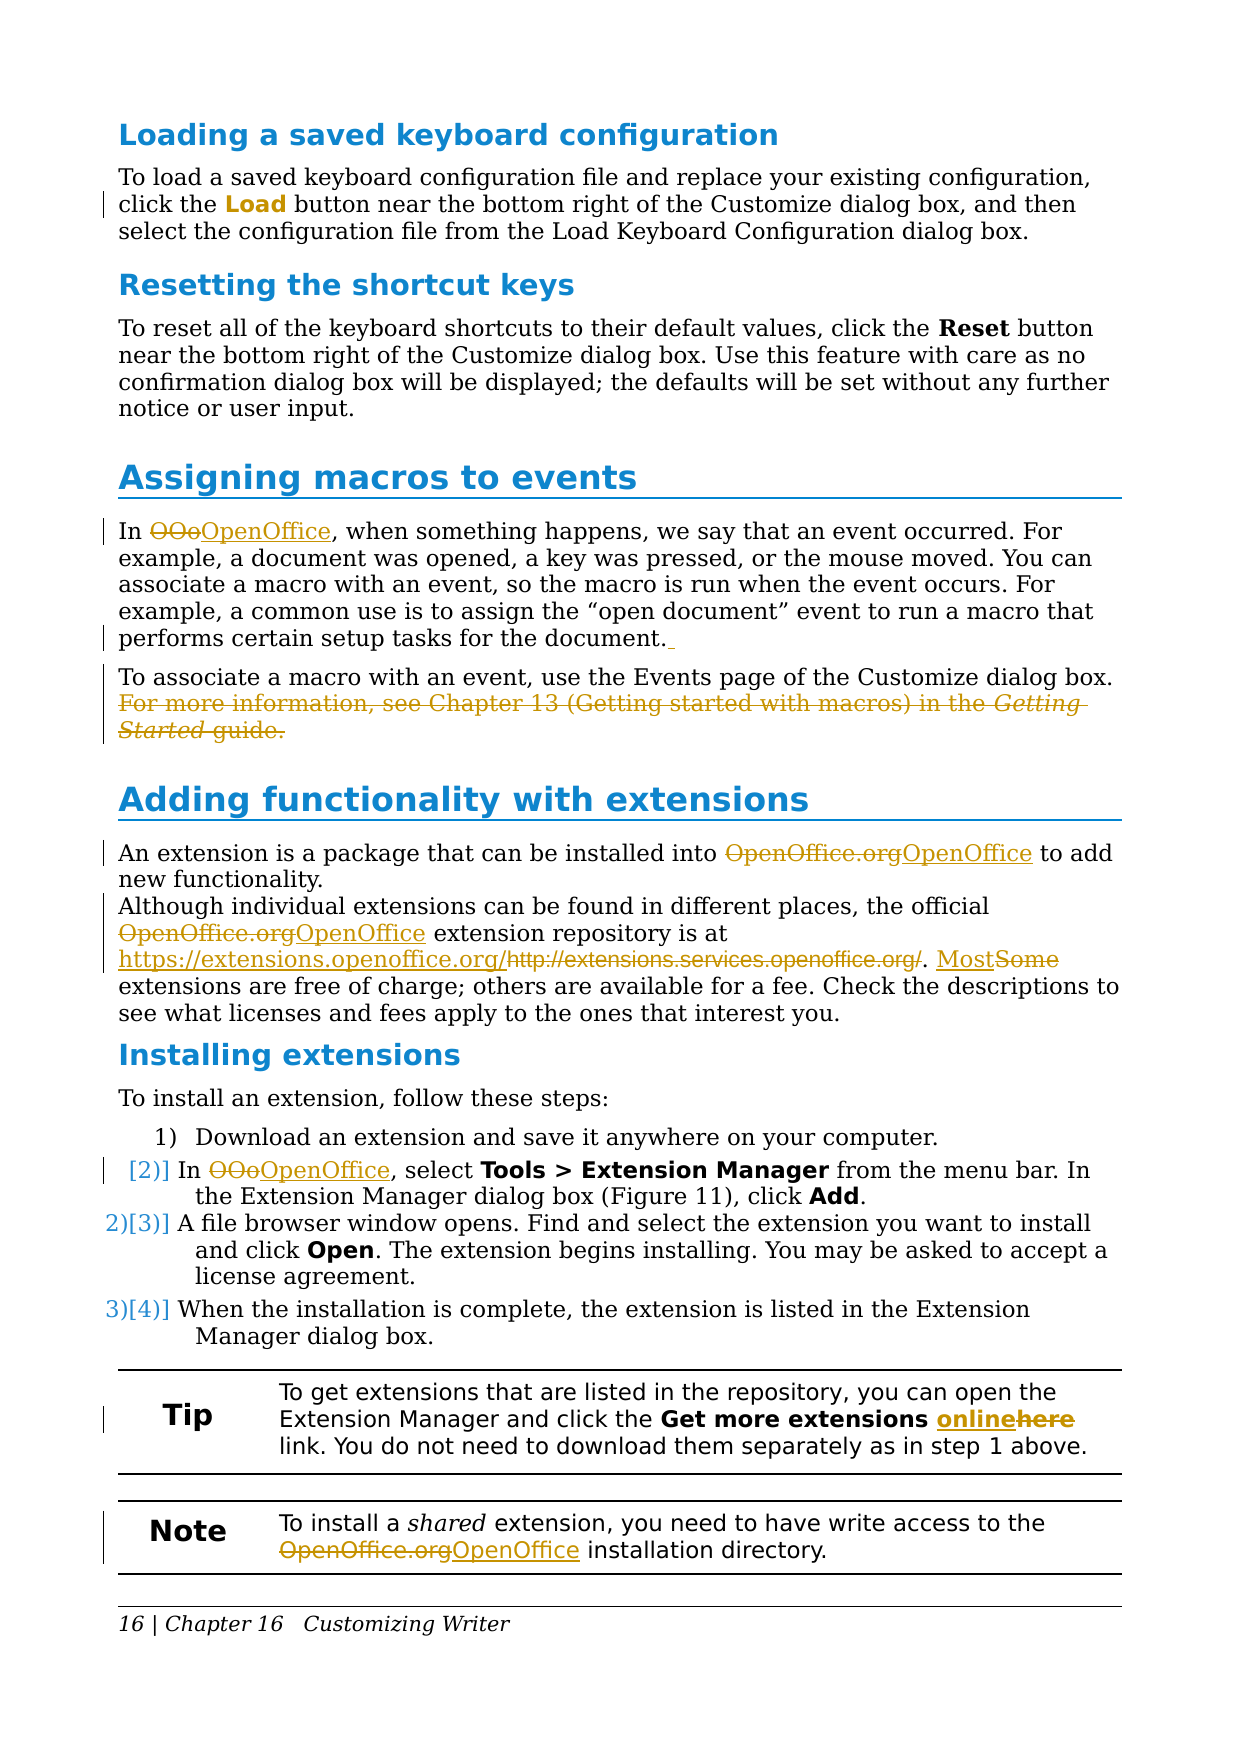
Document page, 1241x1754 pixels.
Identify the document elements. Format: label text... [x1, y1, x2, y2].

table_header Note [118, 1502, 257, 1573]
list In OpenOffice, select Tools > Extension Manager from the menu bar. In the Extension Manager dialog box (Figure 11), click Add. [177, 1157, 1122, 1210]
subtitle Loading a saved keyboard configuration [118, 118, 1122, 152]
table_header To install a shared extension, you need to have write access to the OpenOffice installation directory. [258, 1502, 1122, 1573]
list When the installation is complete, the extension is listed in the Extension Manager dialog box. [177, 1296, 1122, 1350]
text To load a saved keyboard configuration file and replace your existing configuration, click the Load button near the bottom right of the Customize dialog box, and then select the configuration file from the Load Keyboard Configuration dialog box. [118, 164, 1122, 244]
text To install an extension, follow these steps: [118, 1085, 1122, 1111]
table_header To get extensions that are listed in the repository, you can open the Extension Manager and click the Get more extensions online link. You do not need to download them separately as in step 1 above. [258, 1371, 1122, 1472]
table_header Tip [118, 1371, 257, 1472]
text In OpenOffice, when something happens, we say that an event occurred. For example, a document was opened, a key was pressed, or the mouse moved. You can associate a macro with an event, so the macro is run when the event occurs. For example, a common use is to assign the “open document” event to run a macro that performs certain setup tasks for the document. To associate a macro with an event, use the Events page of the Customize dialog box. [118, 518, 1122, 651]
subtitle Adding functionality with extensions [118, 780, 1122, 819]
list Download an extension and save it anywhere on your computer. [177, 1124, 1122, 1151]
subtitle Assigning macros to events [118, 458, 1122, 497]
subtitle Installing extensions [118, 1038, 1122, 1072]
list A file browser window opens. Find and select the extension you want to install and click Open. The extension begins installing. You may be asked to accept a license agreement. [177, 1210, 1122, 1290]
text To reset all of the keyboard shortcuts to their default values, click the Reset button near the bottom right of the Customize dialog box. Use this feature with care as no confirmation dialog box will be displayed; the defaults will be set without any further notice or user input. [118, 315, 1122, 422]
subtitle Resetting the shortcut keys [118, 269, 1122, 303]
text Although individual extensions can be found in different places, the official OpenOffice extension repository is at https://extensions.openoffice.org/. Most extensions are free of charge; others are available for a fee. Check the descriptions to see what licenses and fees apply to the ones that interest you. [118, 893, 1122, 1027]
text An extension is a package that can be installed into OpenOffice to add new functionality. [118, 840, 1122, 893]
